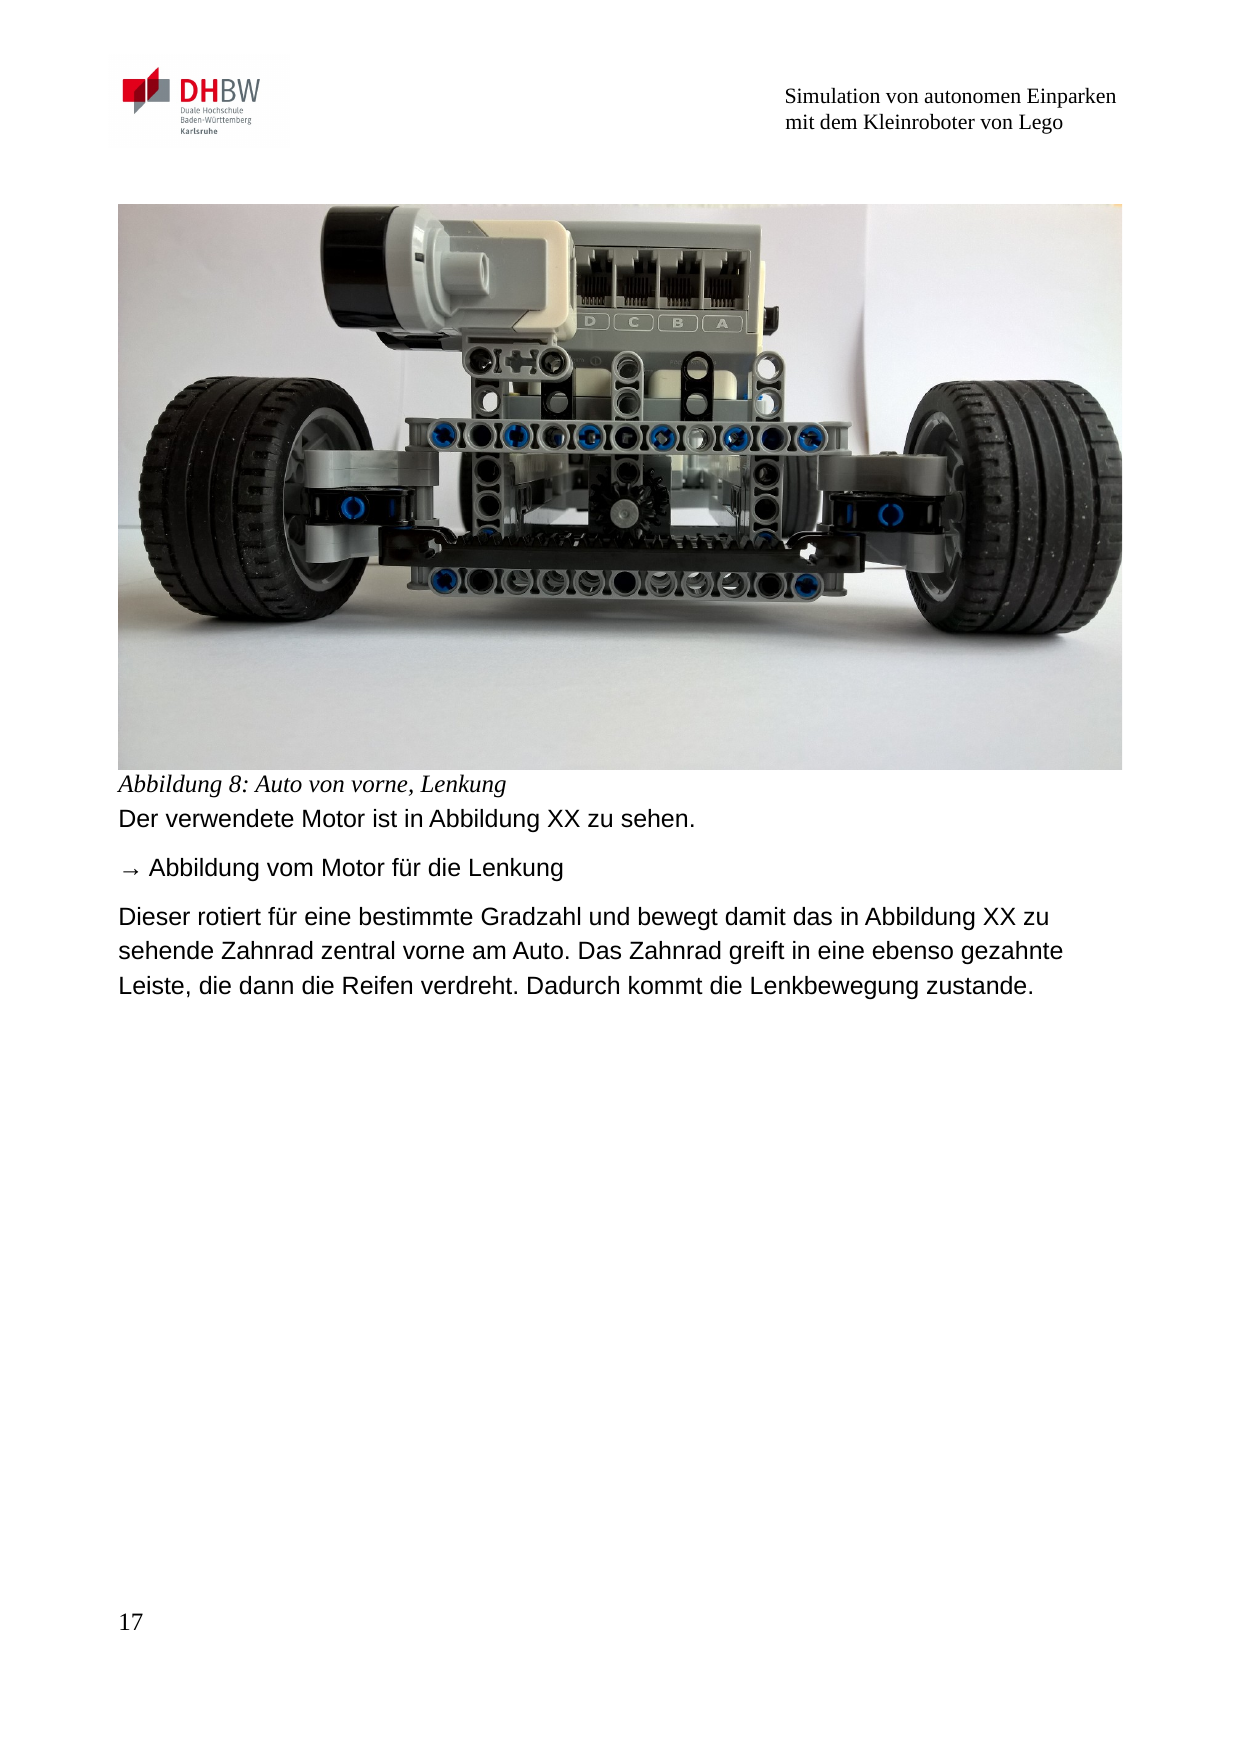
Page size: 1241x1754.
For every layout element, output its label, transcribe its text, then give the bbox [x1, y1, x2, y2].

text → Abbildung vom Motor für die Lenkung [118, 853, 1122, 882]
text Dieser rotiert für eine bestimmte Gradzahl und bewegt damit das in Abbildung XX zu sehende Zahnrad zentral vorne am Auto. Das Zahnrad greift in eine ebenso gezahnte Leiste, die dann die Reifen verdreht. Dadurch kommt die Lenkbewegung zustande. [118, 902, 1122, 999]
picture [108, 54, 291, 148]
text Abbildung 8: Auto von vorne, Lenkung [118, 770, 1122, 798]
picture [118, 204, 1123, 770]
text Der verwendete Motor ist in Abbildung XX zu sehen. [118, 798, 1122, 832]
text [118, 177, 1122, 204]
